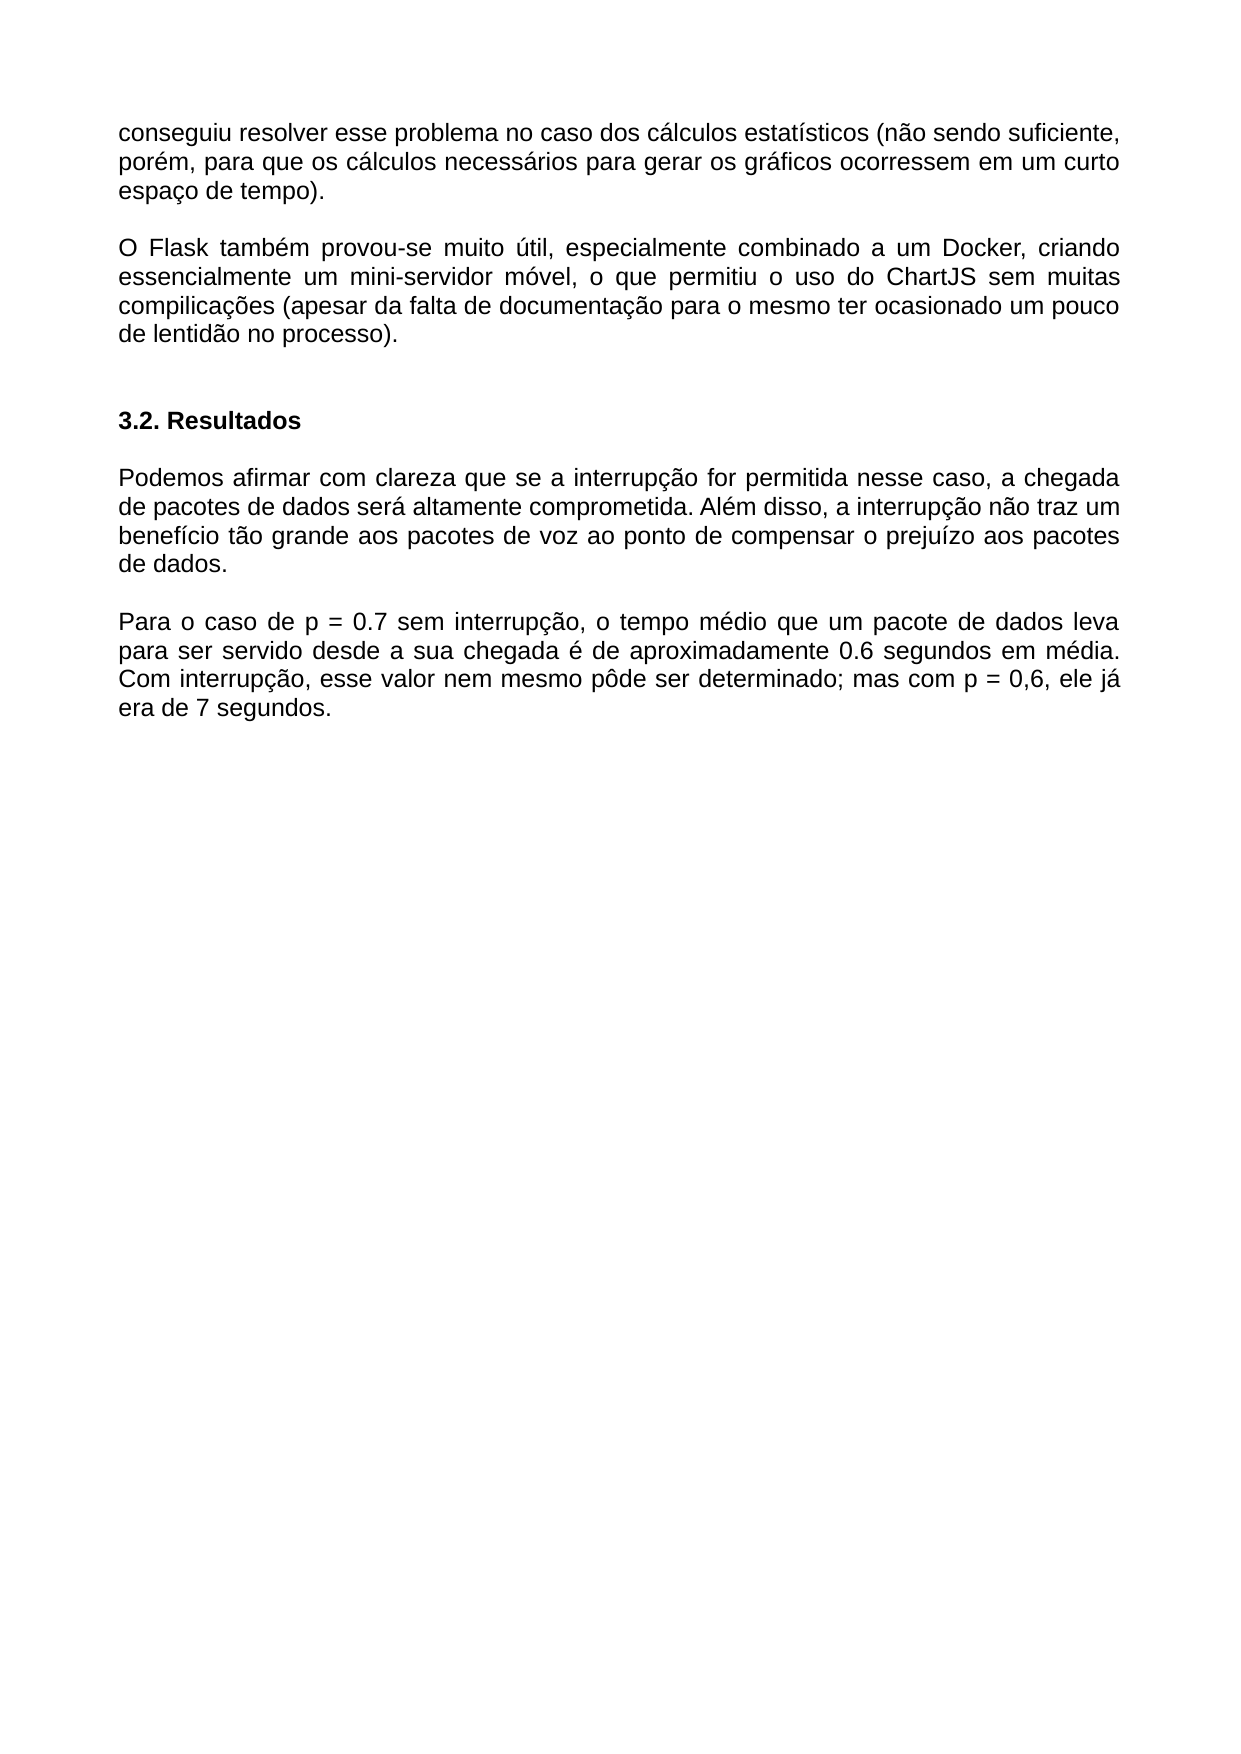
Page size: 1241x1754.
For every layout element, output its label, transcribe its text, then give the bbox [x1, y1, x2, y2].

text Podemos afirmar com clareza que se a interrupção for permitida nesse caso, a chegada de pacotes de dados será altamente comprometida. Além disso, a interrupção não traz um benefício tão grande aos pacotes de voz ao ponto de compensar o prejuízo aos pacotes de dados. [118, 463, 1122, 578]
text O Flask também provou-se muito útil, especialmente combinado a um Docker, criando essencialmente um mini-servidor móvel, o que permitiu o uso do ChartJS sem muitas compilicações (apesar da falta de documentação para o mesmo ter ocasionado um pouco de lentidão no processo). [118, 233, 1122, 348]
text Para o caso de p = 0.7 sem interrupção, o tempo médio que um pacote de dados leva para ser servido desde a sua chegada é de aproximadamente 0.6 segundos em média. Com interrupção, esse valor nem mesmo pôde ser determinado; mas com p = 0,6, ele já era de 7 segundos. [118, 607, 1122, 722]
text conseguiu resolver esse problema no caso dos cálculos estatísticos (não sendo suficiente, porém, para que os cálculos necessários para gerar os gráficos ocorressem em um curto espaço de tempo). [118, 118, 1122, 204]
text 3.2. Resultados [118, 406, 1122, 434]
